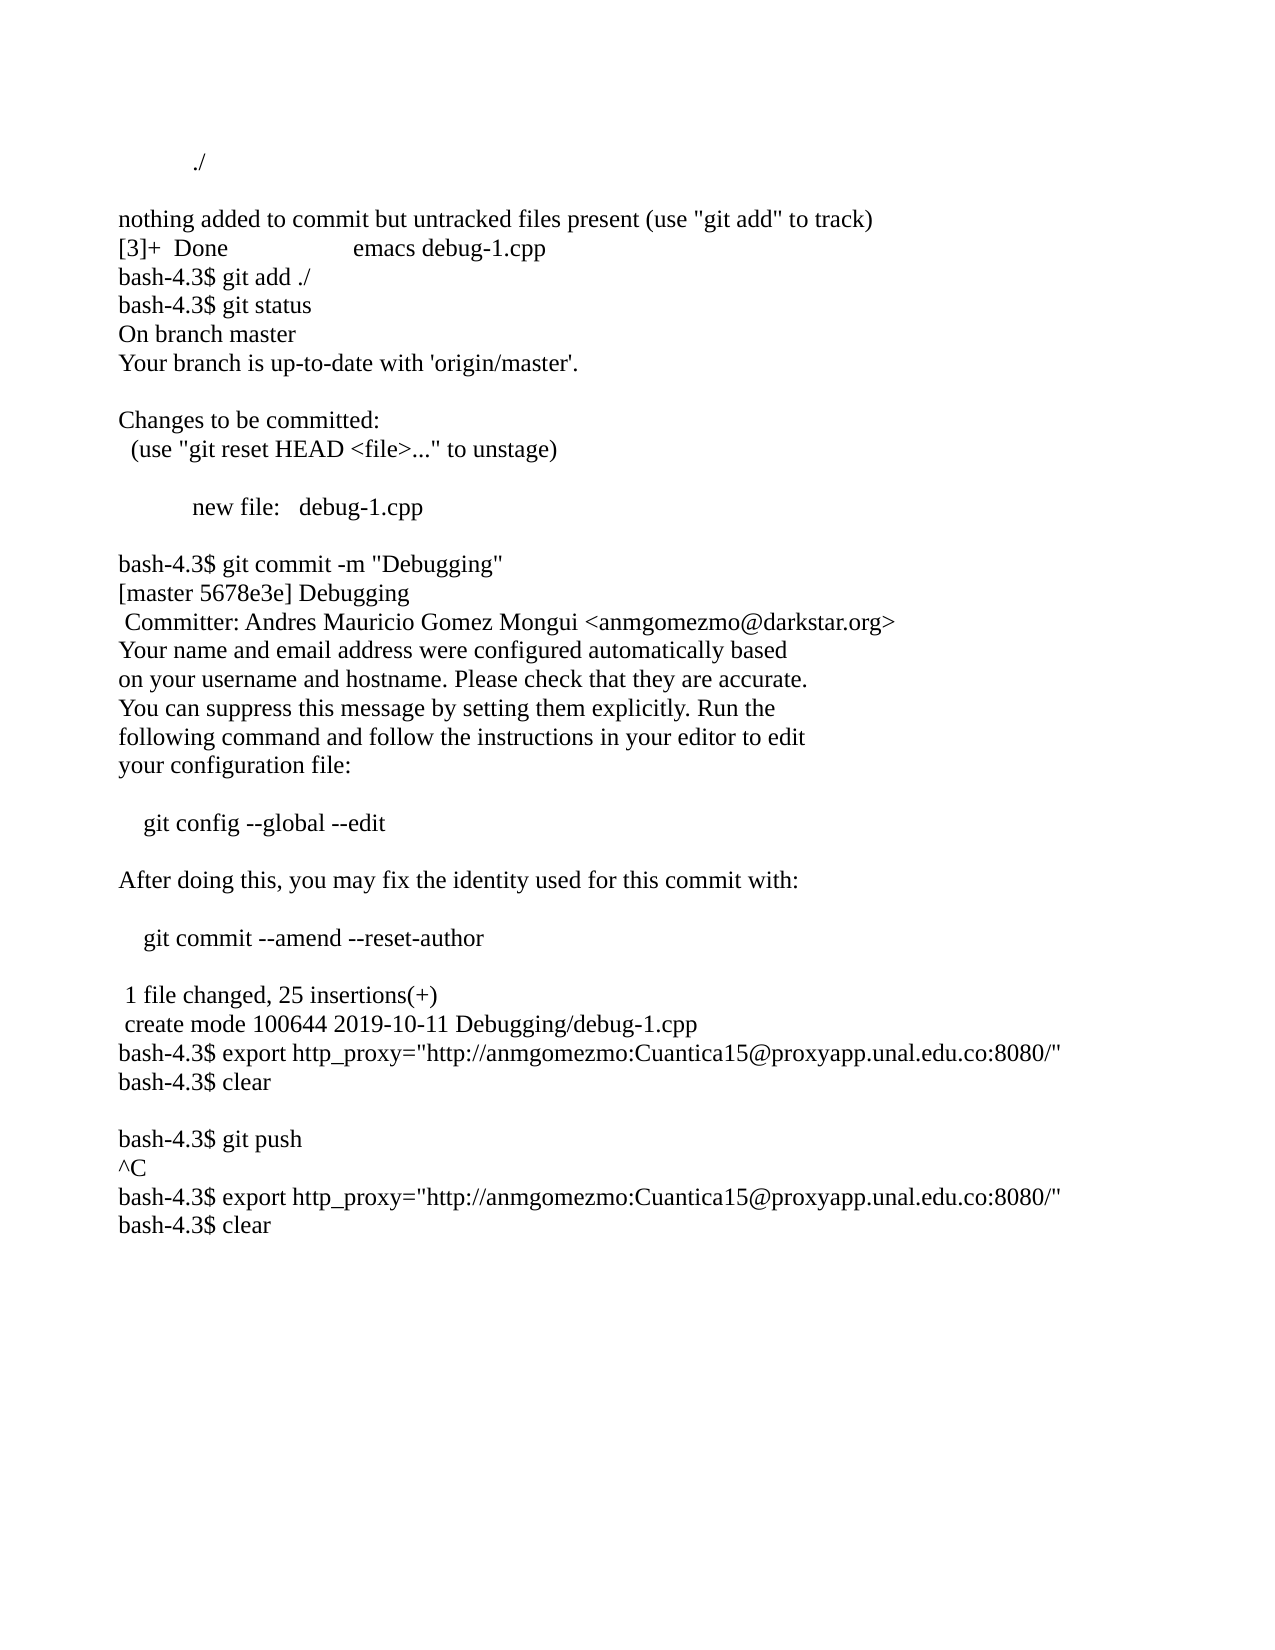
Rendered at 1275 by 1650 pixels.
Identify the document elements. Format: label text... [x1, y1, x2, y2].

text Your branch is up-to-date with 'origin/master'. [118, 348, 1157, 377]
text bash-4.3$ clear [118, 1211, 1157, 1239]
text git commit --amend --reset-author [118, 923, 1157, 952]
text git config --global --edit [118, 808, 1157, 837]
text bash-4.3$ git commit -m "Debugging" [118, 549, 1157, 578]
text After doing this, you may fix the identity used for this commit with: [118, 866, 1157, 894]
text bash-4.3$ git add ./ [118, 262, 1157, 291]
text following command and follow the instructions in your editor to edit [118, 722, 1157, 751]
text ^C [118, 1153, 1157, 1182]
text create mode 100644 2019-10-11 Debugging/debug-1.cpp [118, 1009, 1157, 1038]
text bash-4.3$ export http_proxy="http://anmgomezmo:Cuantica15@proxyapp.unal.edu.co:8080/" [118, 1182, 1157, 1211]
text bash-4.3$ clear [118, 1067, 1157, 1096]
text bash-4.3$ git push [118, 1124, 1157, 1153]
text On branch master [118, 319, 1157, 348]
text (use "git reset HEAD <file>..." to unstage) [118, 434, 1157, 463]
text Changes to be committed: [118, 406, 1157, 434]
text new file: debug-1.cpp [118, 492, 1157, 521]
text nothing added to commit but untracked files present (use "git add" to track) [118, 204, 1157, 233]
text You can suppress this message by setting them explicitly. Run the [118, 693, 1157, 722]
text 1 file changed, 25 insertions(+) [118, 981, 1157, 1009]
text on your username and hostname. Please check that they are accurate. [118, 664, 1157, 693]
text [master 5678e3e] Debugging [118, 578, 1157, 607]
text [3]+ Done emacs debug-1.cpp [118, 233, 1157, 262]
text Your name and email address were configured automatically based [118, 636, 1157, 664]
text ./ [118, 147, 1157, 176]
text Committer: Andres Mauricio Gomez Mongui <anmgomezmo@darkstar.org> [118, 607, 1157, 636]
text bash-4.3$ export http_proxy="http://anmgomezmo:Cuantica15@proxyapp.unal.edu.co:8080/" [118, 1038, 1157, 1067]
text bash-4.3$ git status [118, 291, 1157, 319]
text your configuration file: [118, 751, 1157, 779]
